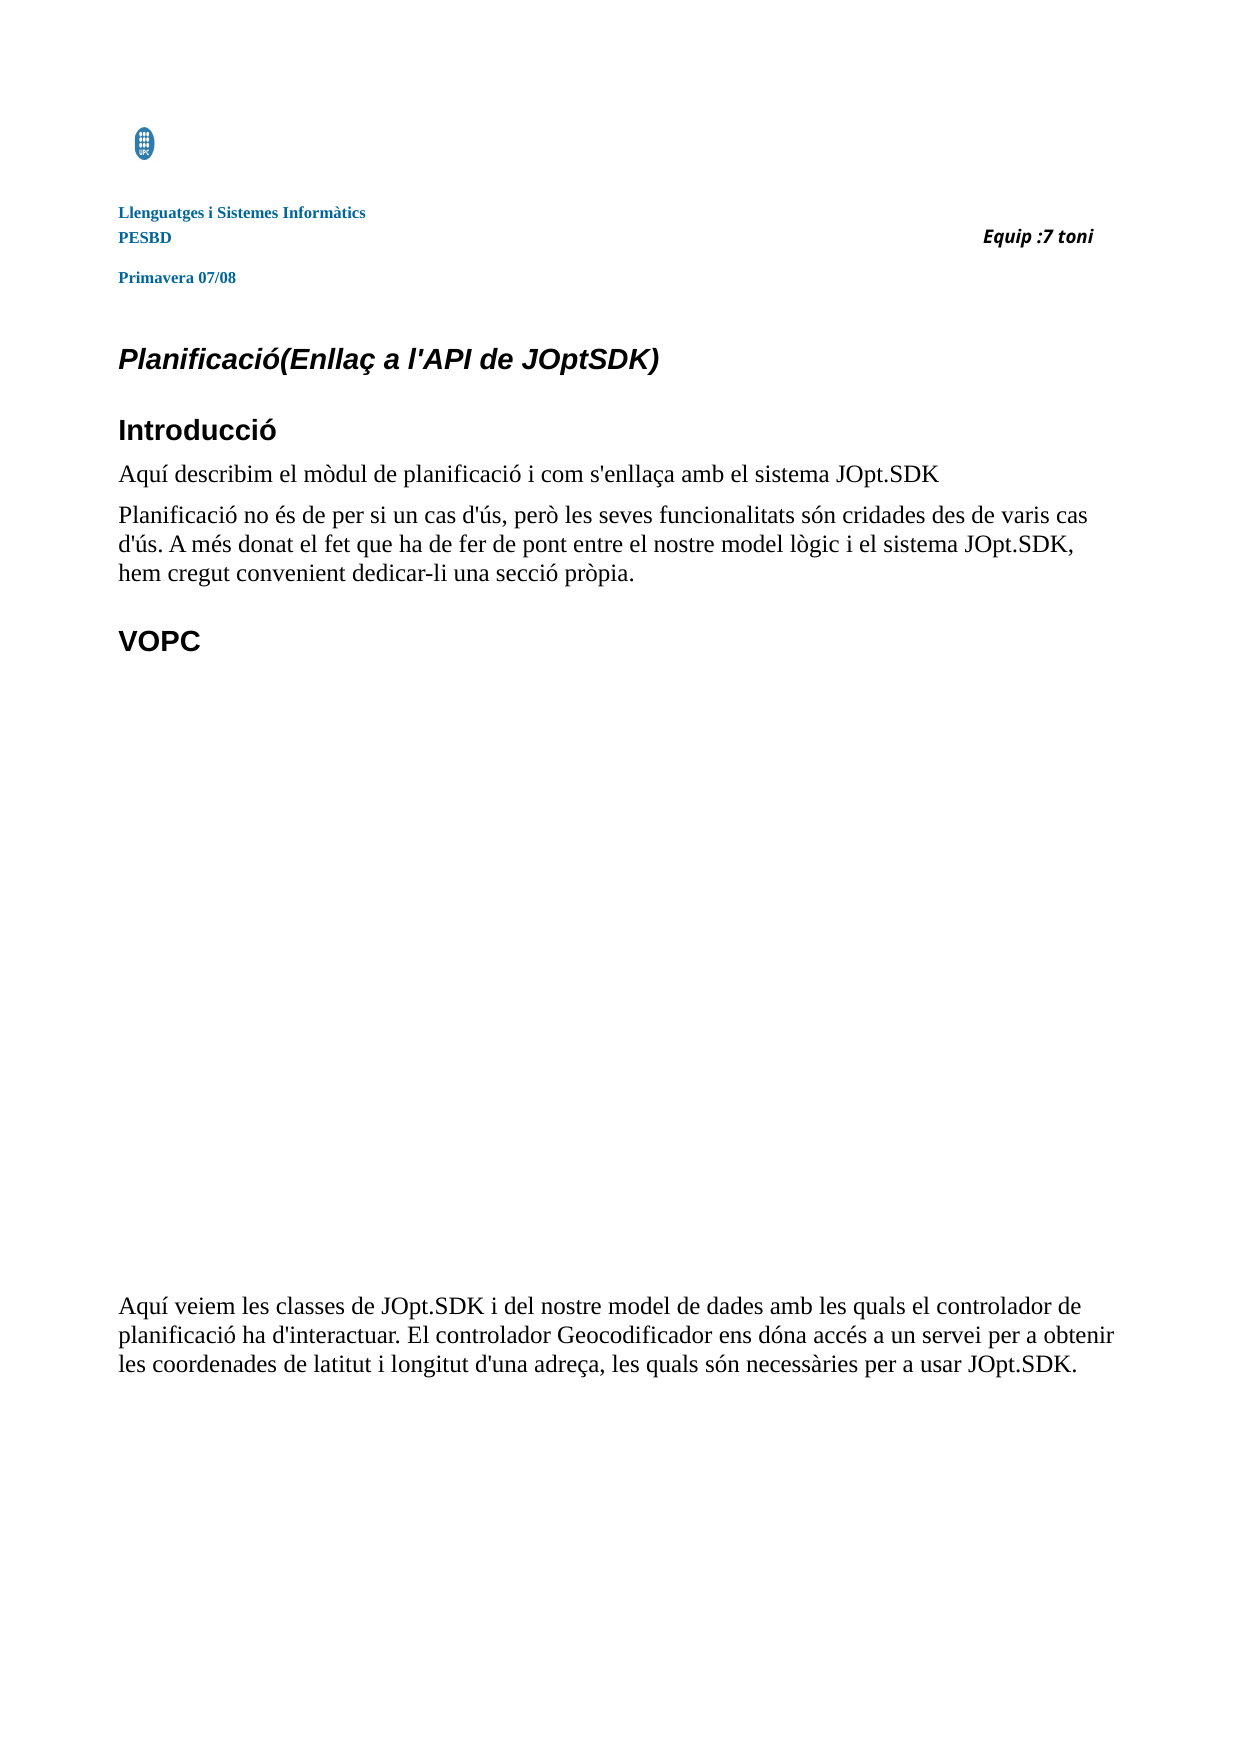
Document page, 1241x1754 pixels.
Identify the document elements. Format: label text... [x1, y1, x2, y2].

text Aquí describim el mòdul de planificació i com s'enllaça amb el sistema JOpt.SDK [118, 459, 1122, 488]
text Planificació no és de per si un cas d'ús, però les seves funcionalitats són cridades des de varis cas d'ús. A més donat el fet que ha de fer de pont entre el nostre model lògic i el sistema JOpt.SDK, hem cregut convenient dedicar-li una secció pròpia. [118, 500, 1122, 586]
text Aquí veiem les classes de JOpt.SDK i del nostre model de dades amb les quals el controlador de planificació ha d'interactuar. El controlador Geocodificador ens dóna accés a un servei per a obtenir les coordenades de latitut i longitut d'una adreça, les quals són necessàries per a usar JOpt.SDK. [118, 1291, 1122, 1377]
subtitle Planificació(Enllaç a l'API de JOptSDK) [118, 342, 1122, 375]
subtitle Introducció [118, 413, 1122, 446]
subtitle VOPC [118, 624, 1122, 657]
